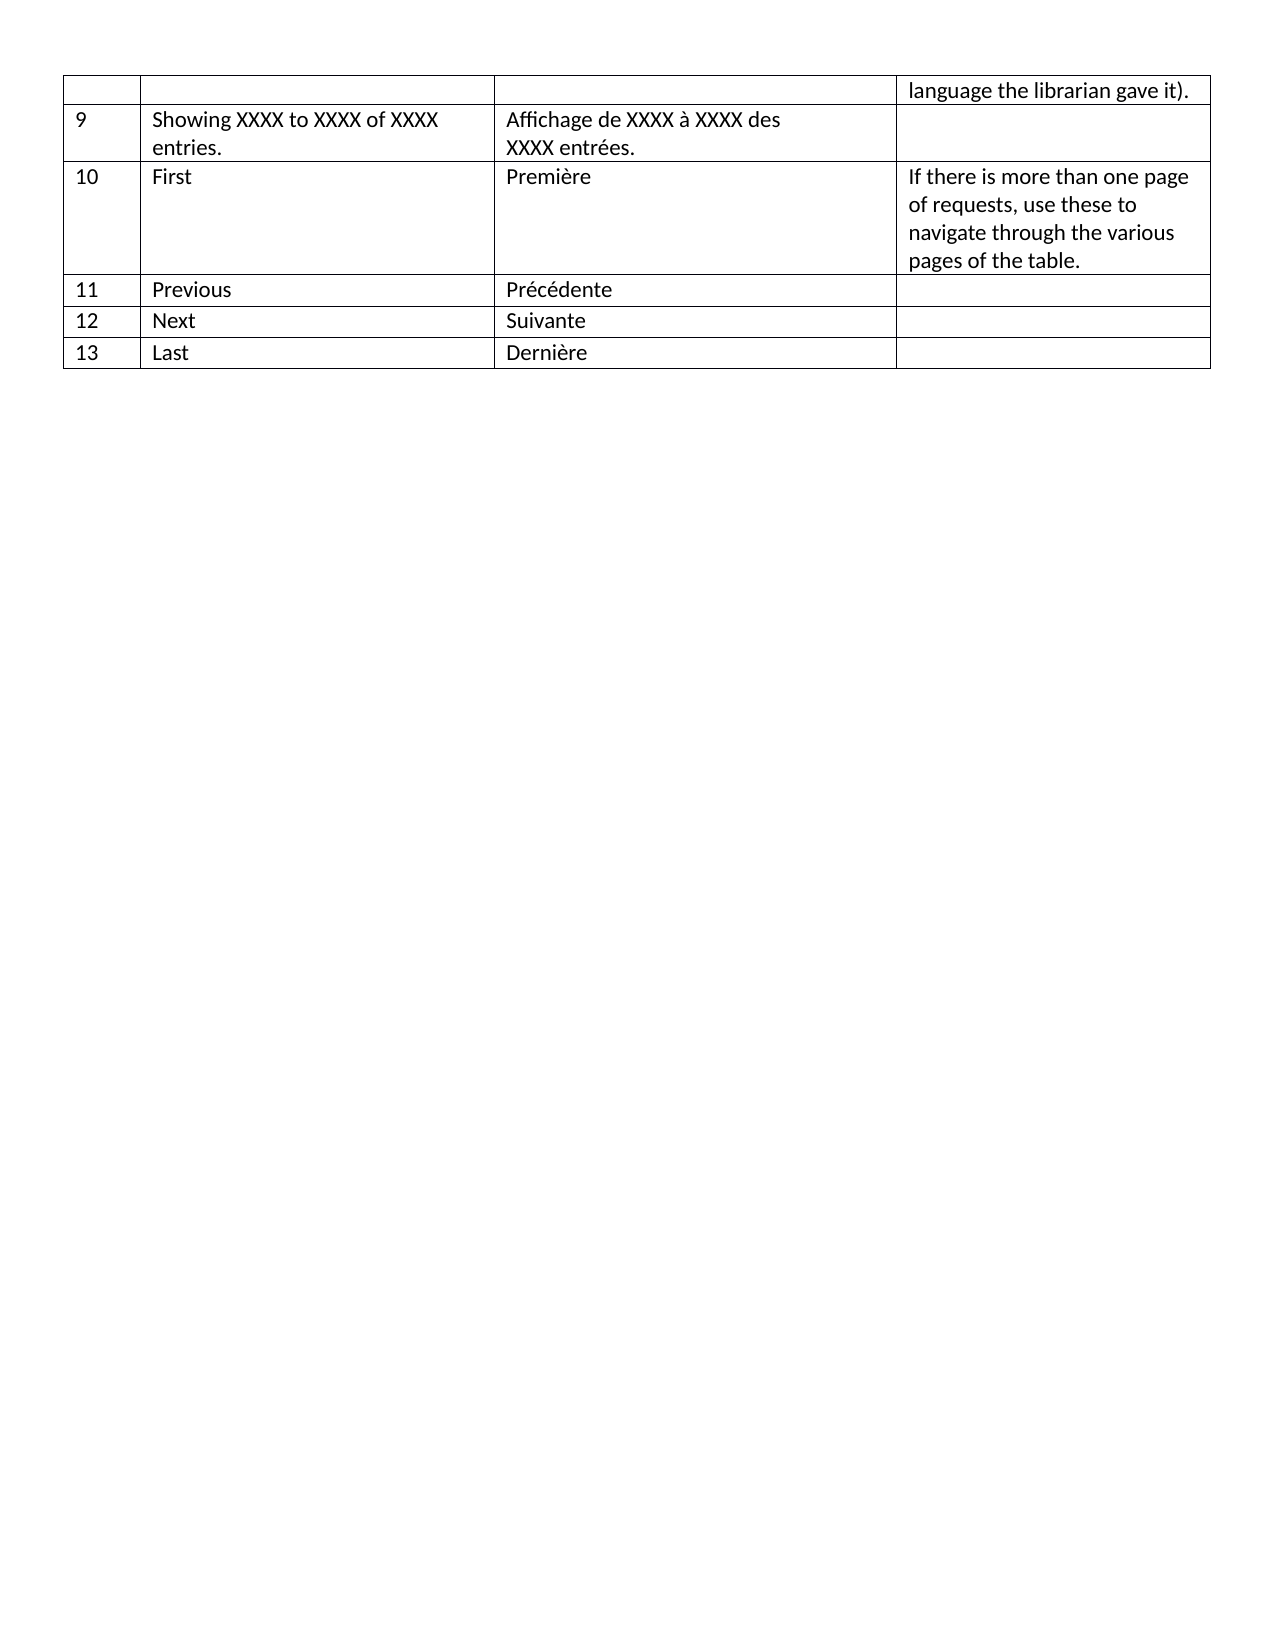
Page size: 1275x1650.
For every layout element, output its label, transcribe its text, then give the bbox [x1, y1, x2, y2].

table_cell Next [141, 307, 494, 337]
table_cell [897, 338, 1210, 368]
table_cell 11 [64, 275, 140, 306]
table_cell Last [141, 338, 494, 368]
table_cell Dernière [495, 338, 896, 368]
table_cell 10 [64, 162, 140, 274]
table_cell Affichage de XXXX à XXXX des XXXX entrées. [495, 105, 896, 161]
table_cell [897, 275, 1210, 306]
table_cell [495, 76, 896, 104]
table_cell If there is more than one page of requests, use these to navigate through the various pages of the table. [897, 162, 1210, 274]
table_cell [141, 76, 494, 104]
table_cell Première [495, 162, 896, 274]
table_cell Showing XXXX to XXXX of XXXX entries. [141, 105, 494, 161]
table_cell [897, 307, 1210, 337]
table_cell [897, 105, 1210, 161]
table_cell First [141, 162, 494, 274]
table_cell 13 [64, 338, 140, 368]
table_cell 12 [64, 307, 140, 337]
table_cell language the librarian gave it). [897, 76, 1210, 104]
table_cell 9 [64, 105, 140, 161]
table_cell [64, 76, 140, 104]
table_cell Précédente [495, 275, 896, 306]
table_cell Suivante [495, 307, 896, 337]
table_cell Previous [141, 275, 494, 306]
